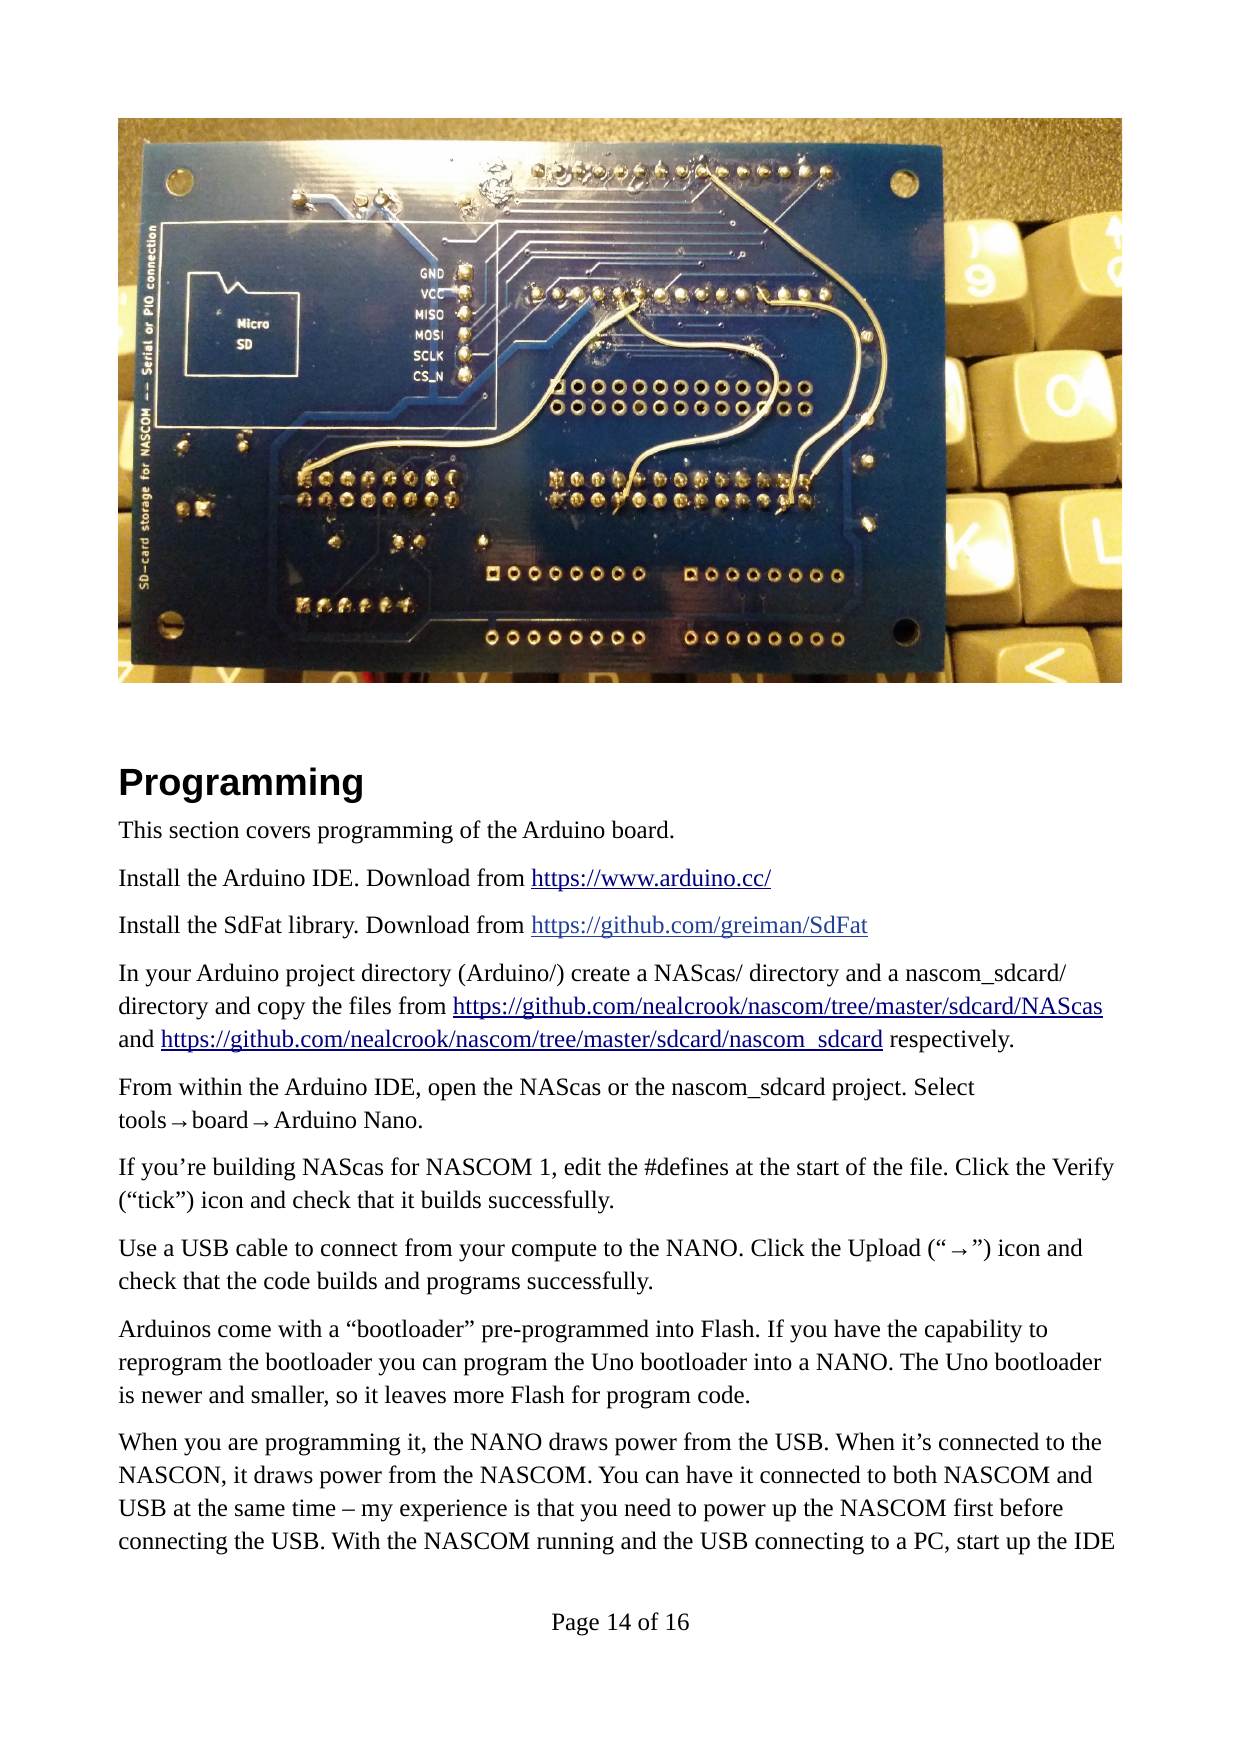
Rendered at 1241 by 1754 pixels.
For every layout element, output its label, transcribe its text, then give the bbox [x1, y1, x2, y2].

text Install the SdFat library. Download from https://github.com/greiman/SdFat [118, 911, 1122, 939]
text From within the Arduino IDE, open the NAScas or the nascom_sdcard project. Select tools→board→Arduino Nano. [118, 1072, 1122, 1134]
text When you are programming it, the NANO draws power from the USB. When it’s connected to the NASCON, it draws power from the NASCOM. You can have it connected to both NASCOM and USB at the same time – my experience is that you need to power up the NASCOM first before connecting the USB. With the NASCOM running and the USB connecting to a PC, start up the IDE [118, 1427, 1122, 1555]
text If you’re building NAScas for NASCOM 1, edit the #defines at the start of the file. Click the Verify (“tick”) icon and check that it builds successfully. [118, 1152, 1122, 1214]
subtitle Programming [118, 759, 1122, 803]
text Install the Arduino IDE. Download from https://www.arduino.cc/ [118, 863, 1122, 892]
text Arduinos come with a “bootloader” pre-programmed into Flash. If you have the capability to reprogram the bootloader you can program the Uno bootloader into a NANO. The Uno bootloader is newer and smaller, so it leaves more Flash for program code. [118, 1314, 1122, 1408]
text Use a USB cable to connect from your compute to the NANO. Click the Upload (“→”) icon and check that the code builds and programs successfully. [118, 1233, 1122, 1295]
picture [118, 118, 1123, 683]
text In your Arduino project directory (Arduino/) create a NAScas/ directory and a nascom_sdcard/ directory and copy the files from https://github.com/nealcrook/nascom/tree/master/sdcard/NAScas and https://github.com/nealcrook/nascom/tree/master/sdcard/nascom_sdcard respectively. [118, 958, 1122, 1053]
text This section covers programming of the Arduino board. [118, 815, 1122, 844]
